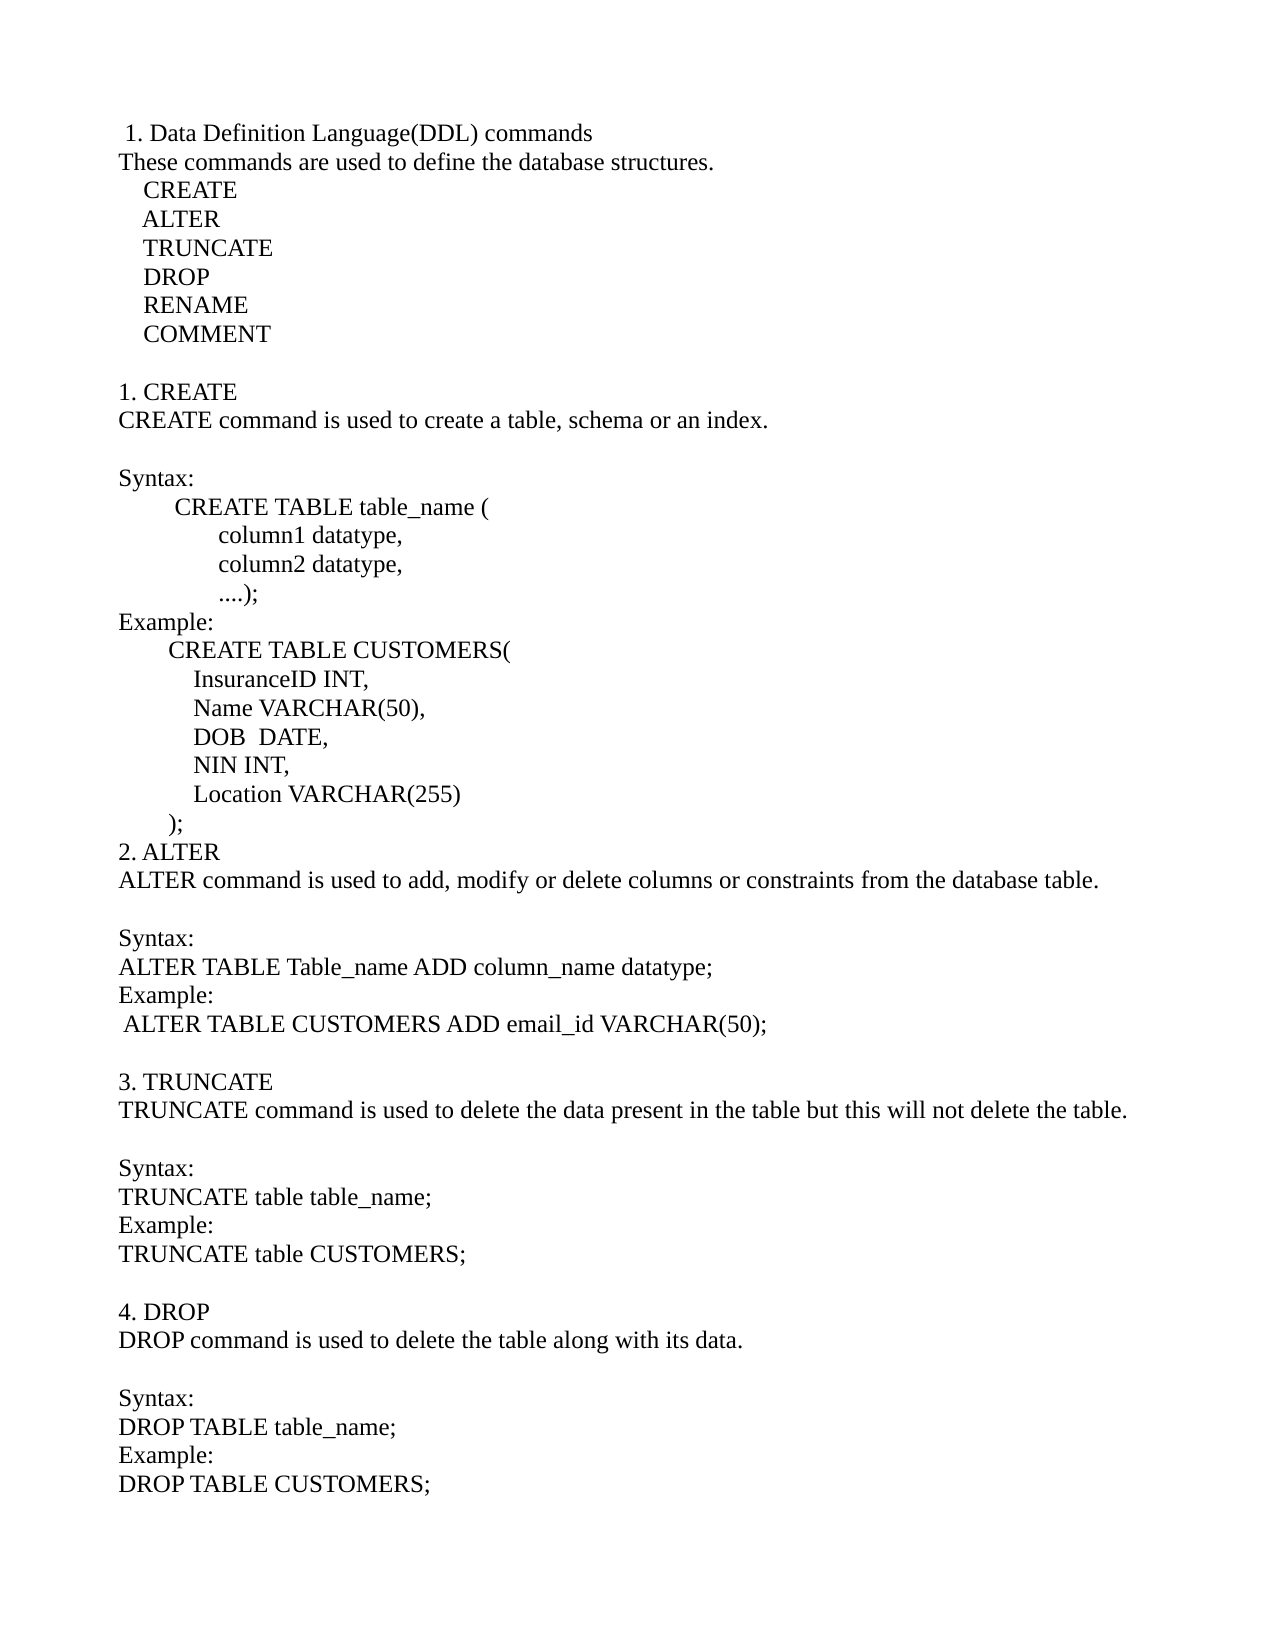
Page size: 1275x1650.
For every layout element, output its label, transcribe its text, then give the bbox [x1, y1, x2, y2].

text 1. Data Definition Language(DDL) commands [118, 118, 1157, 147]
text CREATE [118, 176, 1157, 204]
text Example: [118, 607, 1157, 636]
text TRUNCATE [118, 233, 1157, 262]
text Example: [118, 981, 1157, 1009]
text Location VARCHAR(255) [118, 779, 1157, 808]
text Syntax: [118, 923, 1157, 952]
text RENAME [118, 291, 1157, 319]
text Example: [118, 1441, 1157, 1469]
text TRUNCATE command is used to delete the data present in the table but this will not delete the table. [118, 1096, 1157, 1124]
text DOB DATE, [118, 722, 1157, 751]
text These commands are used to define the database structures. [118, 147, 1157, 176]
text Syntax: [118, 1153, 1157, 1182]
text Example: [118, 1211, 1157, 1239]
text Name VARCHAR(50), [118, 693, 1157, 722]
text ALTER TABLE CUSTOMERS ADD email_id VARCHAR(50); [118, 1009, 1157, 1038]
text ALTER command is used to add, modify or delete columns or constraints from the database table. [118, 866, 1157, 894]
text TRUNCATE table CUSTOMERS; [118, 1239, 1157, 1268]
text ALTER [118, 204, 1157, 233]
text NIN INT, [118, 751, 1157, 779]
text ALTER TABLE Table_name ADD column_name datatype; [118, 952, 1157, 981]
text CREATE TABLE CUSTOMERS( [118, 636, 1157, 664]
text 1. CREATE [118, 377, 1157, 406]
text InsuranceID INT, [118, 664, 1157, 693]
text DROP [118, 262, 1157, 291]
text 2. ALTER [118, 837, 1157, 866]
text 4. DROP [118, 1297, 1157, 1326]
text ); [118, 808, 1157, 837]
text ....); [118, 578, 1157, 607]
text column1 datatype, [118, 521, 1157, 549]
text CREATE command is used to create a table, schema or an index. [118, 406, 1157, 434]
text COMMENT [118, 319, 1157, 348]
text TRUNCATE table table_name; [118, 1182, 1157, 1211]
text Syntax: [118, 1383, 1157, 1412]
text Syntax: [118, 463, 1157, 492]
text DROP command is used to delete the table along with its data. [118, 1326, 1157, 1354]
text 3. TRUNCATE [118, 1067, 1157, 1096]
text CREATE TABLE table_name ( [118, 492, 1157, 521]
text column2 datatype, [118, 549, 1157, 578]
text DROP TABLE table_name; [118, 1412, 1157, 1441]
text DROP TABLE CUSTOMERS; [118, 1469, 1157, 1498]
